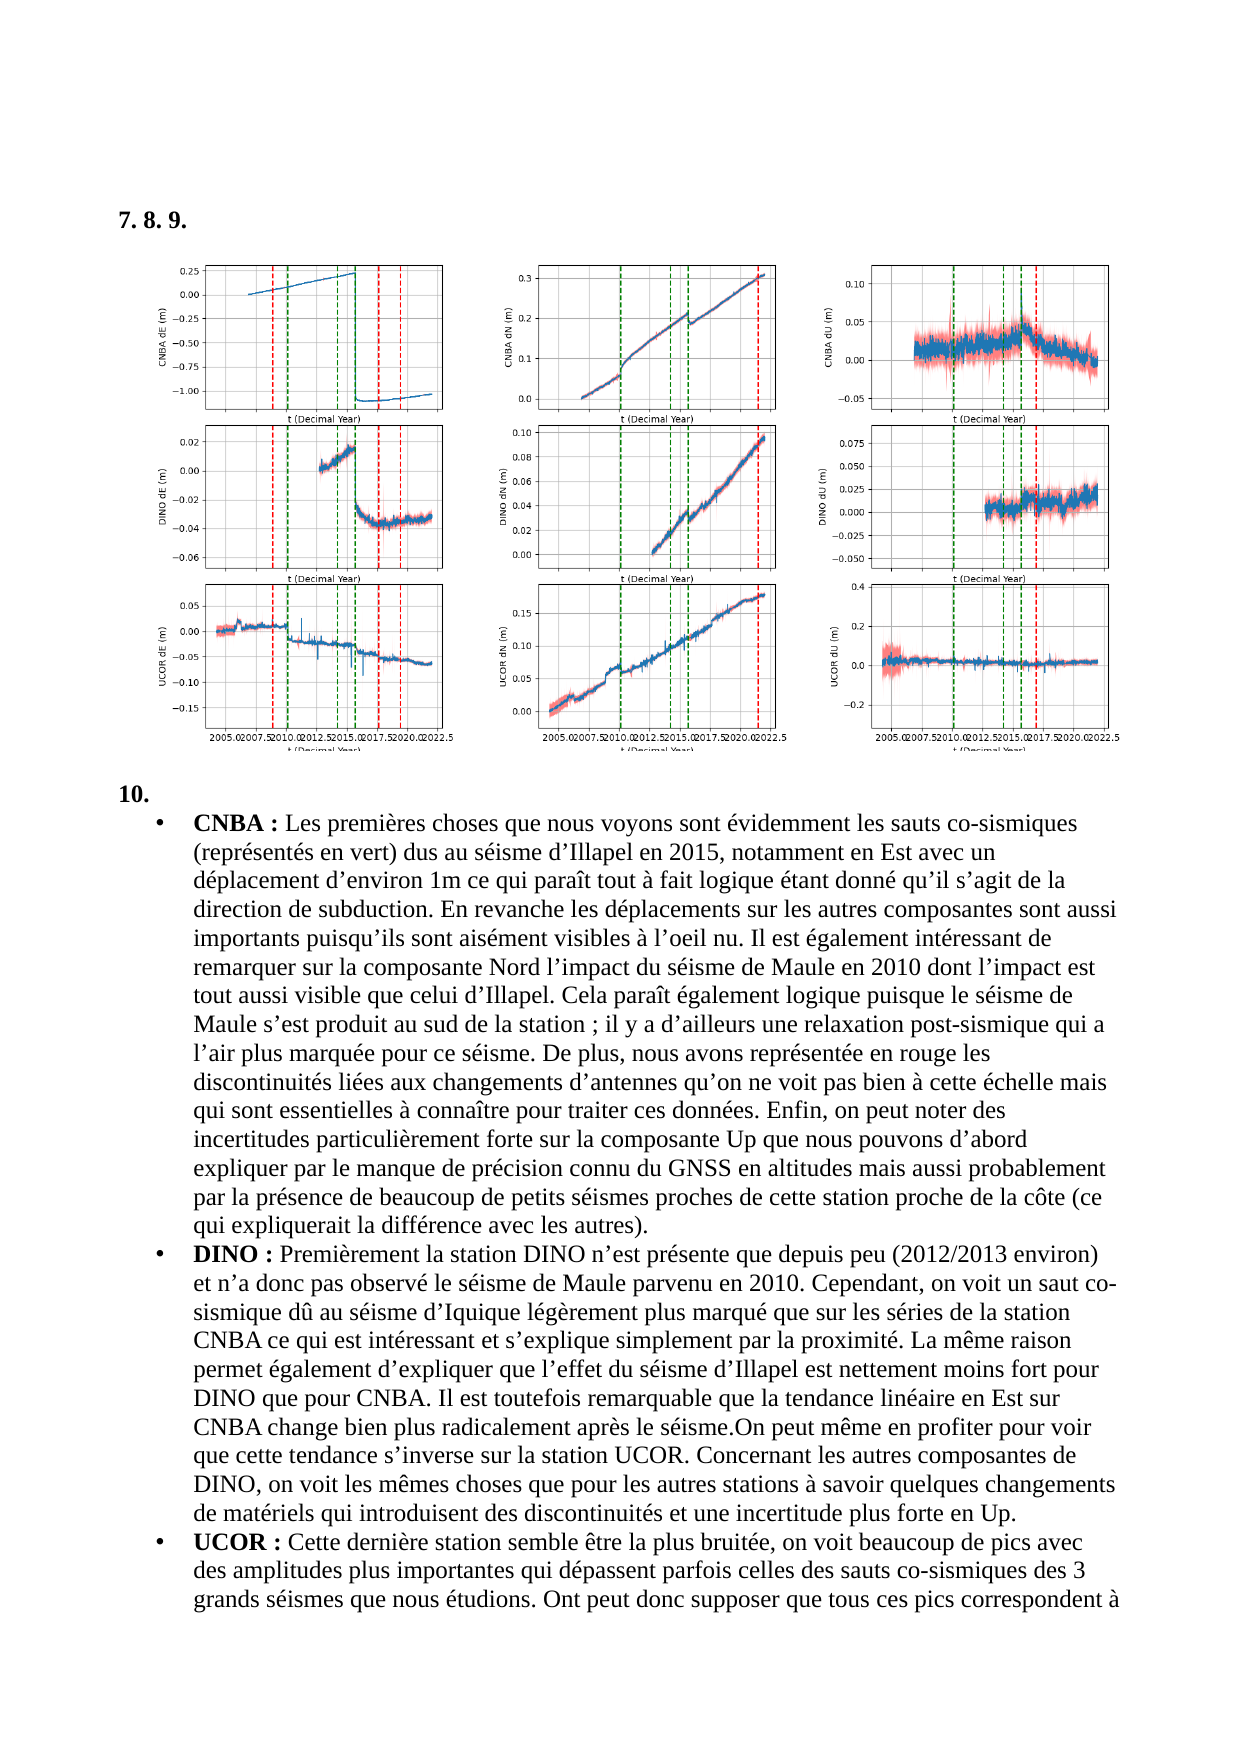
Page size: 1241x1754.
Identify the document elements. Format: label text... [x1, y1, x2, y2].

text 10. [118, 779, 1122, 808]
list UCOR : Cette dernière station semble être la plus bruitée, on voit beaucoup de pics avec des amplitudes plus importantes qui dépassent parfois celles des sauts co-sismiques des 3 grands séismes que nous étudions. Ont peut donc supposer que tous ces pics correspondent à [156, 1527, 1122, 1613]
picture [118, 259, 1123, 751]
list CNBA : Les premières choses que nous voyons sont évidemment les sauts co-sismiques (représentés en vert) dus au séisme d’Illapel en 2015, notamment en Est avec un déplacement d’environ 1m ce qui paraît tout à fait logique étant donné qu’il s’agit de la direction de subduction. En revanche les déplacements sur les autres composantes sont aussi importants puisqu’ils sont aisément visibles à l’oeil nu. Il est également intéressant de remarquer sur la composante Nord l’impact du séisme de Maule en 2010 dont l’impact est tout aussi visible que celui d’Illapel. Cela paraît également logique puisque le séisme de Maule s’est produit au sud de la station ; il y a d’ailleurs une relaxation post-sismique qui a l’air plus marquée pour ce séisme. De plus, nous avons représentée en rouge les discontinuités liées aux changements d’antennes qu’on ne voit pas bien à cette échelle mais qui sont essentielles à connaître pour traiter ces données. Enfin, on peut noter des incertitudes particulièrement forte sur la composante Up que nous pouvons d’abord expliquer par le manque de précision connu du GNSS en altitudes mais aussi probablement par la présence de beaucoup de petits séismes proches de cette station proche de la côte (ce qui expliquerait la différence avec les autres). [156, 808, 1122, 1239]
list DINO : Premièrement la station DINO n’est présente que depuis peu (2012/2013 environ) et n’a donc pas observé le séisme de Maule parvenu en 2010. Cependant, on voit un saut co-sismique dû au séisme d’Iquique légèrement plus marqué que sur les séries de la station CNBA ce qui est intéressant et s’explique simplement par la proximité. La même raison permet également d’expliquer que l’effet du séisme d’Illapel est nettement moins fort pour DINO que pour CNBA. Il est toutefois remarquable que la tendance linéaire en Est sur CNBA change bien plus radicalement après le séisme.On peut même en profiter pour voir que cette tendance s’inverse sur la station UCOR. Concernant les autres composantes de DINO, on voit les mêmes choses que pour les autres stations à savoir quelques changements de matériels qui introduisent des discontinuités et une incertitude plus forte en Up. [156, 1239, 1122, 1527]
text 7. 8. 9. [118, 205, 1122, 234]
